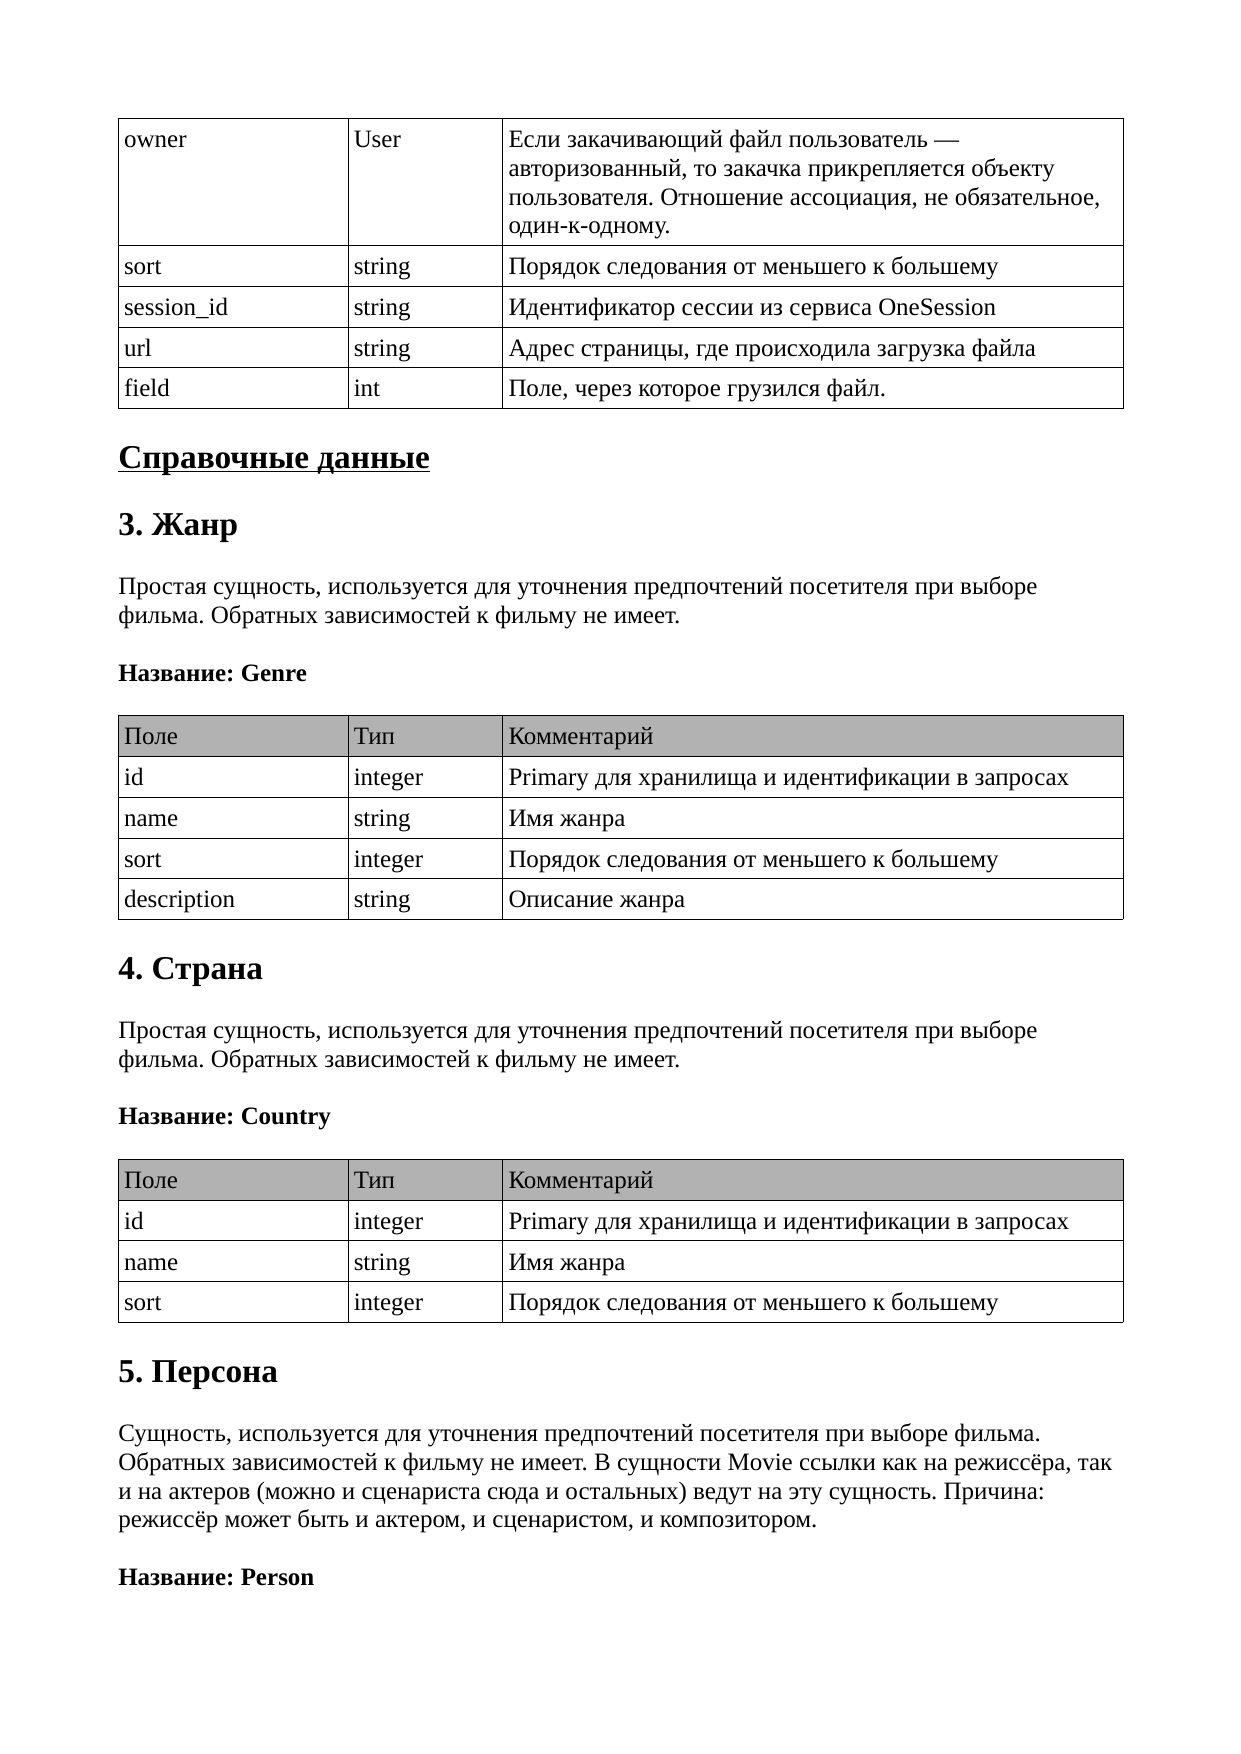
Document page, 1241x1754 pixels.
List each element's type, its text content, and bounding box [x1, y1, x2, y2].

table_cell string [349, 798, 502, 837]
table_cell Идентификатор сессии из сервиса OneSession [503, 287, 1123, 327]
text Название: Country [118, 1101, 1122, 1130]
table_cell name [119, 1241, 348, 1281]
table_cell sort [119, 246, 348, 286]
text 3. Жанр [118, 504, 1122, 543]
table_cell string [349, 246, 502, 286]
text Сущность, используется для уточнения предпочтений посетителя при выборе фильма. Обратных зависимостей к фильму не имеет. В сущности Movie ссылки как на режиссёра, так и на актеров (можно и сценариста сюда и остальных) ведут на эту сущность. Причина: режиссёр может быть и актером, и сценаристом, и композитором. [118, 1418, 1122, 1533]
text Справочные данные [118, 437, 1122, 476]
text Название: Genre [118, 658, 1122, 686]
table_cell string [349, 1241, 502, 1281]
table_header Комментарий [503, 716, 1123, 756]
table_cell name [119, 798, 348, 837]
table_cell description [119, 879, 348, 919]
table_header Комментарий [503, 1160, 1123, 1200]
table_cell string [349, 287, 502, 327]
text 4. Страна [118, 948, 1122, 986]
table_cell Адрес страницы, где происходила загрузка файла [503, 328, 1123, 367]
table_cell integer [349, 1282, 502, 1322]
table_header Поле [119, 1160, 348, 1200]
table_cell integer [349, 1201, 502, 1240]
table_cell url [119, 328, 348, 367]
table_cell integer [349, 757, 502, 797]
table_cell Имя жанра [503, 1241, 1123, 1281]
table_cell id [119, 757, 348, 797]
table_cell User [349, 119, 502, 245]
table_header Тип [349, 1160, 502, 1200]
table_cell string [349, 879, 502, 919]
table_cell field [119, 368, 348, 408]
table_cell Если закачивающий файл пользователь — авторизованный, то закачка прикрепляется объекту пользователя. Отношение ассоциация, не обязательное, один-к-одному. [503, 119, 1123, 245]
table_cell sort [119, 1282, 348, 1322]
table_header Поле [119, 716, 348, 756]
table_cell owner [119, 119, 348, 245]
table_cell sort [119, 839, 348, 878]
table_cell id [119, 1201, 348, 1240]
table_cell string [349, 328, 502, 367]
table_cell Имя жанра [503, 798, 1123, 837]
table_cell Порядок следования от меньшего к большему [503, 246, 1123, 286]
table_cell Порядок следования от меньшего к большему [503, 1282, 1123, 1322]
text 5. Персона [118, 1351, 1122, 1389]
table_cell Primary для хранилища и идентификации в запросах [503, 1201, 1123, 1240]
table_cell Поле, через которое грузился файл. [503, 368, 1123, 408]
text Простая сущность, используется для уточнения предпочтений посетителя при выборе фильма. Обратных зависимостей к фильму не имеет. [118, 1015, 1122, 1073]
table_header Тип [349, 716, 502, 756]
text Название: Person [118, 1562, 1122, 1591]
text Простая сущность, используется для уточнения предпочтений посетителя при выборе фильма. Обратных зависимостей к фильму не имеет. [118, 571, 1122, 629]
table_cell int [349, 368, 502, 408]
table_cell Primary для хранилища и идентификации в запросах [503, 757, 1123, 797]
table_cell Порядок следования от меньшего к большему [503, 839, 1123, 878]
table_cell integer [349, 839, 502, 878]
table_cell Описание жанра [503, 879, 1123, 919]
table_cell session_id [119, 287, 348, 327]
